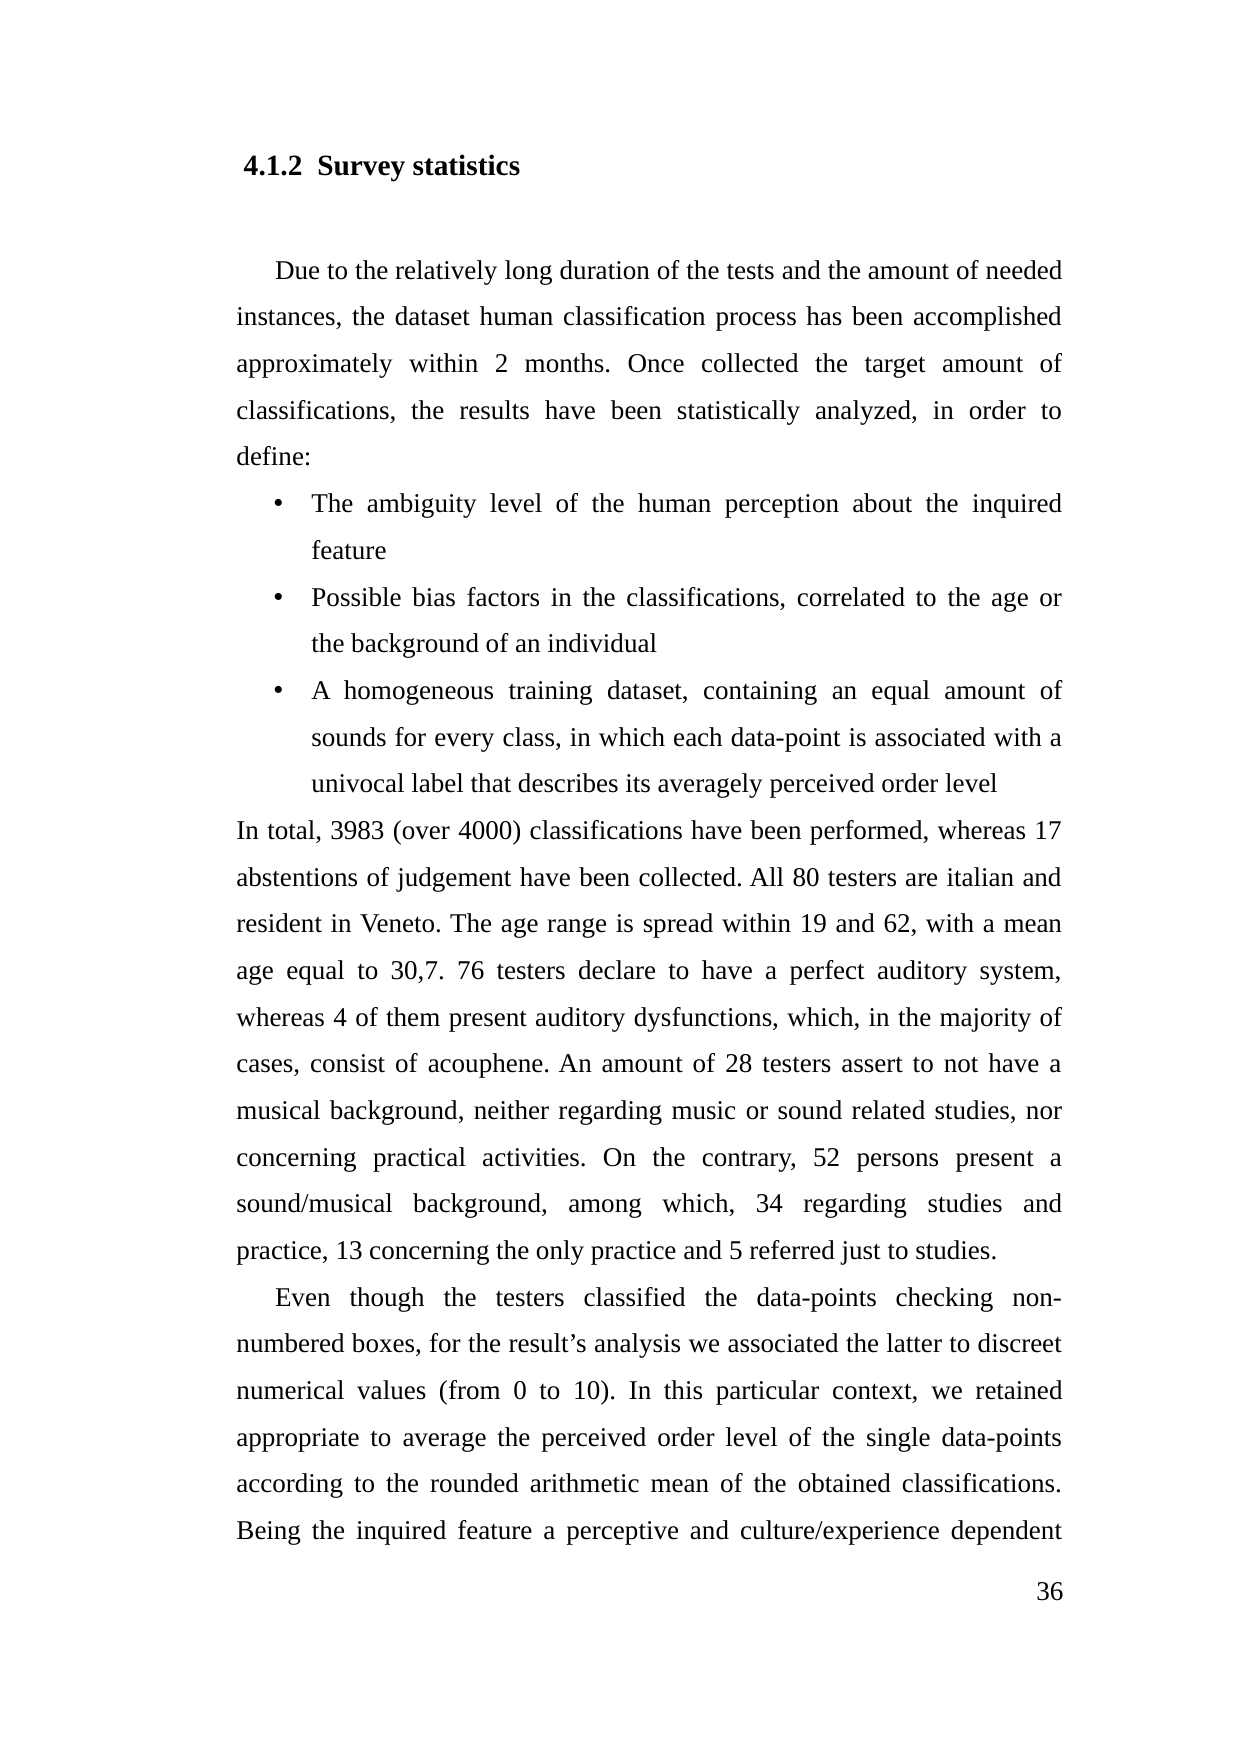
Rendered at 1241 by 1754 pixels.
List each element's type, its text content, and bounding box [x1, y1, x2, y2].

list A homogeneous training dataset, containing an equal amount of sounds for every class, in which each data-point is associated with a univocal label that describes its averagely perceived order level [274, 674, 1063, 799]
list Possible bias factors in the classifications, correlated to the age or the background of an individual [274, 581, 1063, 658]
text Due to the relatively long duration of the tests and the amount of needed instances, the dataset human classification process has been accomplished approximately within 2 months. Once collected the target amount of classifications, the results have been statistically analyzed, in order to define: [236, 254, 1063, 472]
text In total, 3983 (over 4000) classifications have been performed, whereas 17 abstentions of judgement have been collected. All 80 testers are italian and resident in Veneto. The age range is spread within 19 and 62, with a mean age equal to 30,7. 76 testers declare to have a perfect auditory system, whereas 4 of them present auditory dysfunctions, which, in the majority of cases, consist of acouphene. An amount of 28 testers assert to not have a musical background, neither regarding music or sound related studies, nor concerning practical activities. On the contrary, 52 persons present a sound/musical background, among which, 34 regarding studies and practice, 13 concerning the only practice and 5 referred just to studies. [236, 814, 1063, 1265]
subtitle Survey statistics [236, 148, 1063, 181]
text Even though the testers classified the data-points checking non-numbered boxes, for the result’s analysis we associated the latter to discreet numerical values (from 0 to 10). In this particular context, we retained appropriate to average the perceived order level of the single data-points according to the rounded arithmetic mean of the obtained classifications. Being the inquired feature a perceptive and culture/experience dependent [236, 1281, 1063, 1545]
list The ambiguity level of the human perception about the inquired feature [274, 487, 1063, 565]
